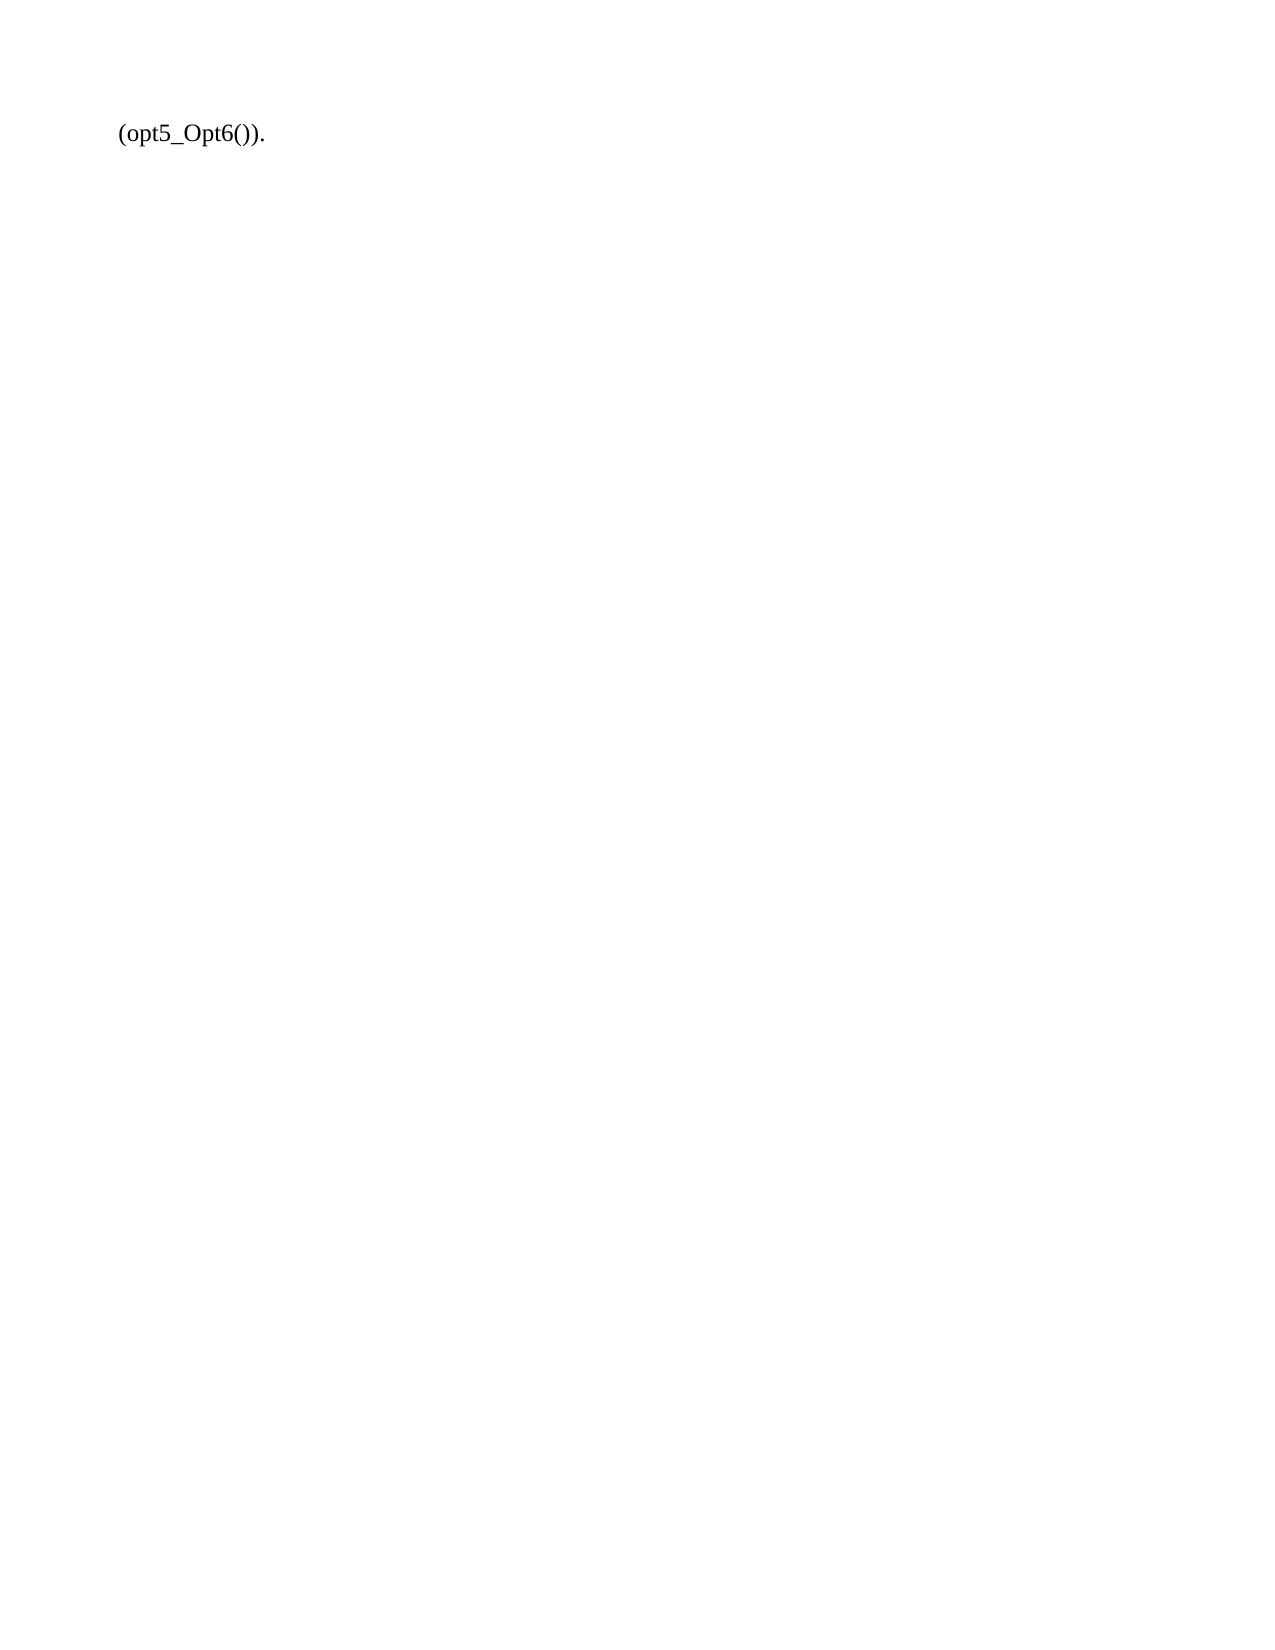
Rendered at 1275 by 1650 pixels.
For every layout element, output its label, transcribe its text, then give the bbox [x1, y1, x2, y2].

text (opt5_Opt6()). [118, 118, 1157, 147]
